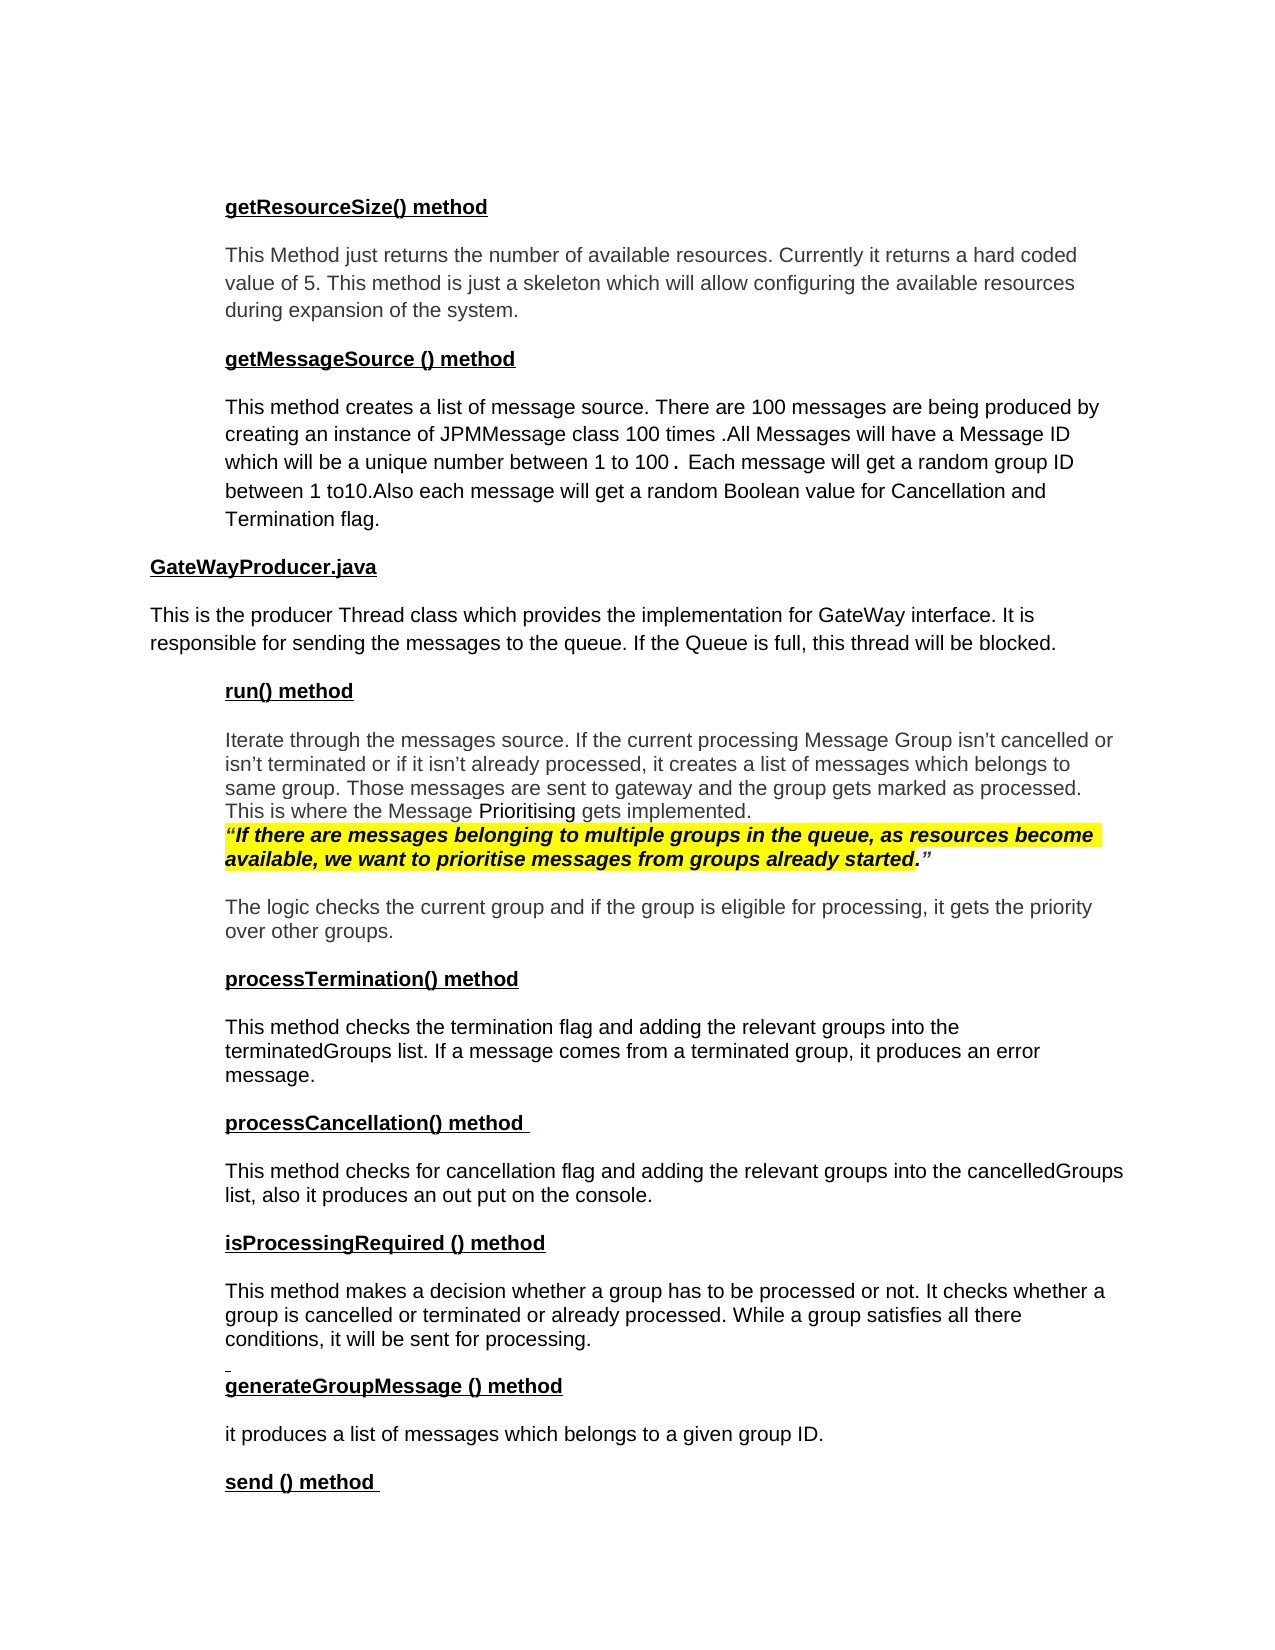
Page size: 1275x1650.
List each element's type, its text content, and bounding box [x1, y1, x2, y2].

text This is the producer Thread class which provides the implementation for GateWay interface. It is responsible for sending the messages to the queue. If the Queue is full, this thread will be blocked. [150, 603, 1125, 655]
text run() method [225, 679, 1125, 703]
text generateGroupMessage () method [225, 1374, 1125, 1398]
text processCancellation() method [225, 1111, 1125, 1135]
text isProcessingRequired () method [225, 1231, 1125, 1254]
text processTermination() method [225, 967, 1125, 991]
text getMessageSource () method [225, 346, 1125, 370]
text GateWayProducer.java [150, 555, 1125, 579]
text getResourceSize() method [225, 195, 1125, 219]
text This method checks for cancellation flag and adding the relevant groups into the cancelledGroups list, also it produces an out put on the console. [225, 1159, 1125, 1207]
text This method creates a list of message source. There are 100 messages are being produced by creating an instance of JPMMessage class 100 times .All Messages will have a Message ID which will be a unique number between 1 to 100. Each message will get a random group ID between 1 to10.Also each message will get a random Boolean value for Cancellation and Termination flag. [225, 395, 1125, 531]
text This Method just returns the number of available resources. Currently it returns a hard coded value of 5. This method is just a skeleton which will allow configuring the available resources during expansion of the system. [225, 243, 1125, 322]
text The logic checks the current group and if the group is eligible for processing, it gets the priority over other groups. [225, 895, 1125, 943]
text send () method [225, 1470, 1125, 1494]
text it produces a list of messages which belongs to a given group ID. [225, 1422, 1125, 1446]
text This method makes a decision whether a group has to be processed or not. It checks whether a group is cancelled or terminated or already processed. While a group satisfies all there conditions, it will be sent for processing. [225, 1278, 1125, 1350]
text “If there are messages belonging to multiple groups in the queue, as resources become available, we want to prioritise messages from groups already started.” [225, 823, 1125, 871]
list Iterate through the messages source. If the current processing Message Group isn’t cancelled or isn’t terminated or if it isn’t already processed, it creates a list of messages which belongs to same group. Those messages are sent to gateway and the group gets marked as processed. This is where the Message Prioritising gets implemented. [225, 727, 1125, 823]
text This method checks the termination flag and adding the relevant groups into the terminatedGroups list. If a message comes from a terminated group, it produces an error message. [225, 1015, 1125, 1087]
